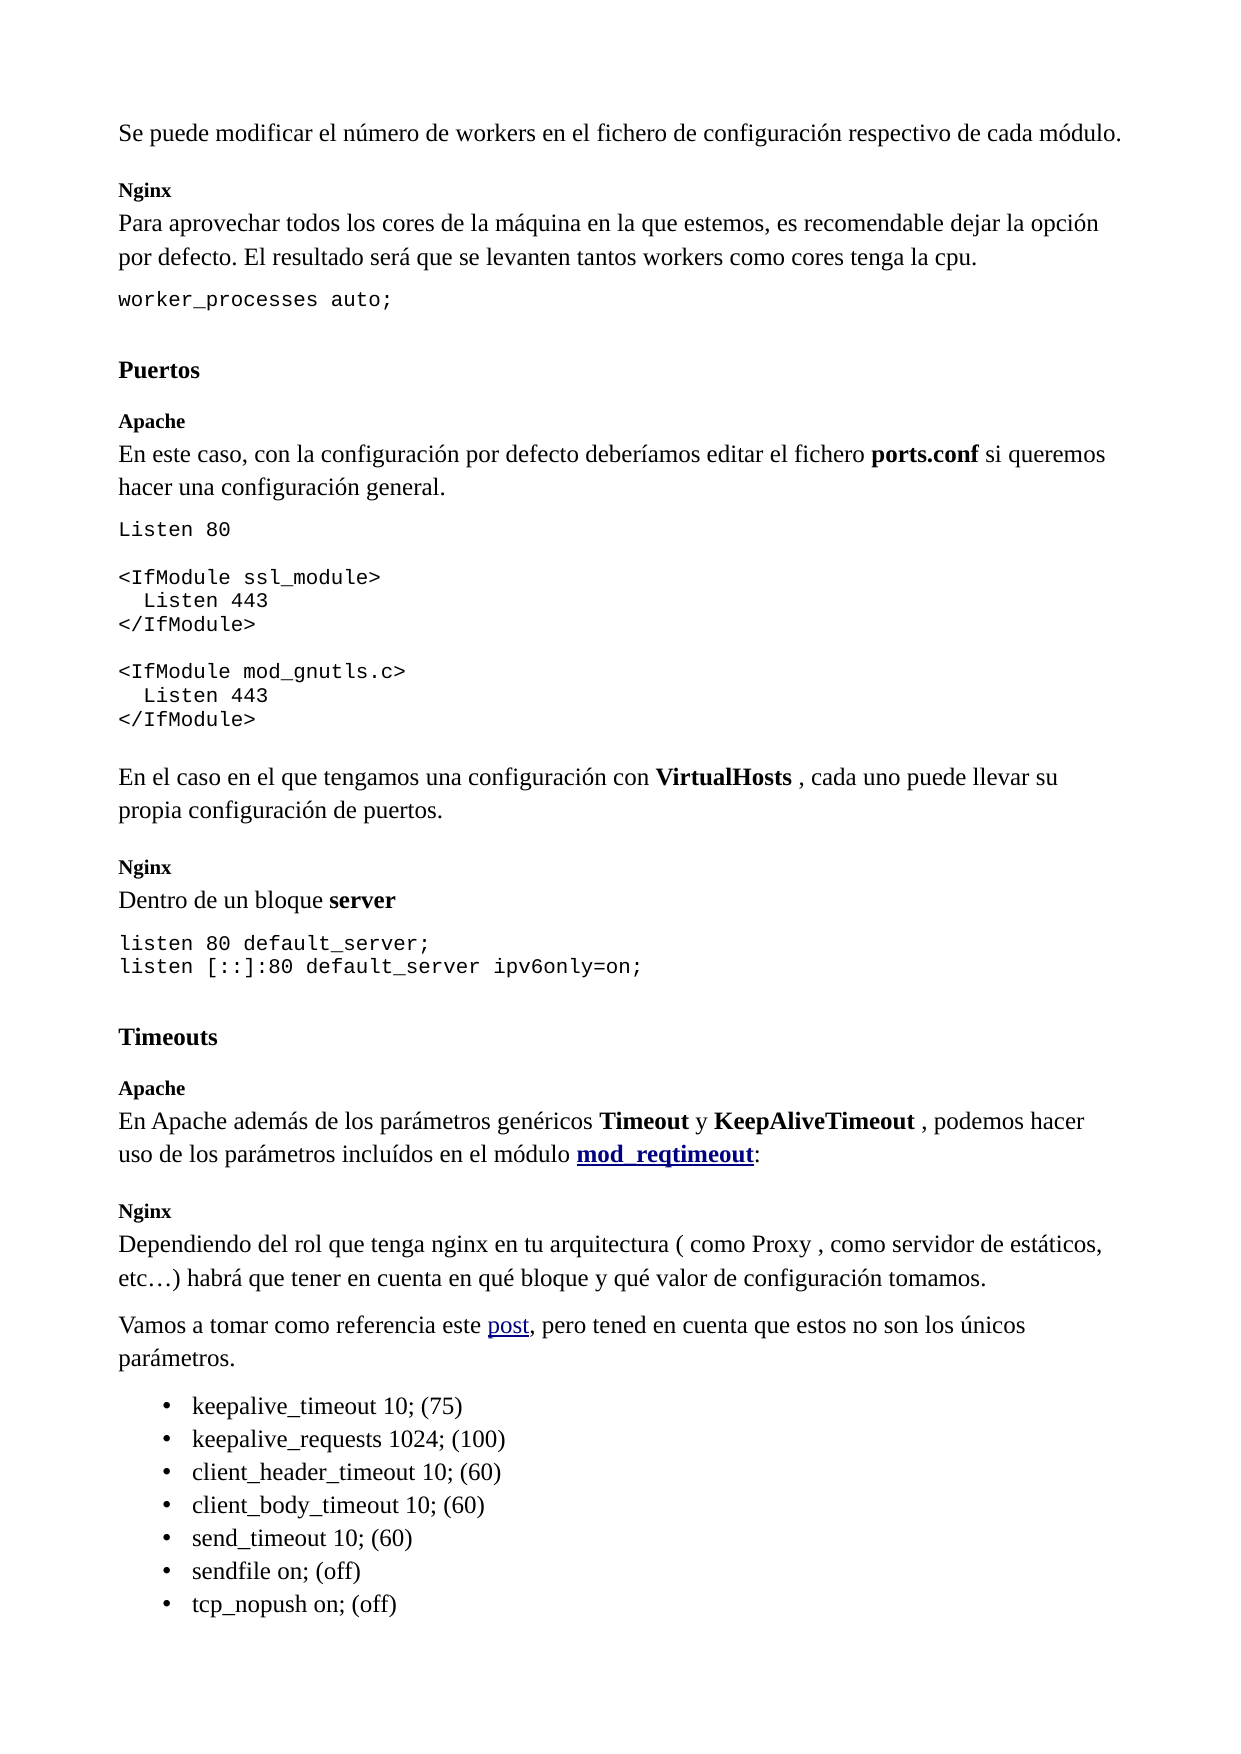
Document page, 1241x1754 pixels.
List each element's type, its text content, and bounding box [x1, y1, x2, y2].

subtitle Nginx [118, 855, 1122, 879]
subtitle Puertos [118, 355, 1122, 383]
text Vamos a tomar como referencia este post, pero tened en cuenta que estos no son los únicos parámetros. [118, 1310, 1122, 1372]
text En el caso en el que tengamos una configuración con VirtualHosts , cada uno puede llevar su propia configuración de puertos. [118, 762, 1122, 823]
text </IfModule> [118, 614, 1122, 638]
subtitle Nginx [118, 1199, 1122, 1223]
subtitle Nginx [118, 178, 1122, 202]
text Para aprovechar todos los cores de la máquina en la que estemos, es recomendable dejar la opción por defecto. El resultado será que se levanten tantos workers como cores tenga la cpu. [118, 208, 1122, 270]
text Dentro de un bloque server [118, 885, 1122, 914]
text Listen 443 [118, 685, 1122, 709]
text En este caso, con la configuración por defecto deberíamos editar el fichero ports.conf si queremos hacer una configuración general. [118, 439, 1122, 501]
subtitle Timeouts [118, 1022, 1122, 1051]
text listen [::]:80 default_server ipv6only=on; [118, 956, 1122, 980]
text worker_processes auto; [118, 289, 1122, 313]
text Listen 443 [118, 590, 1122, 614]
text En Apache además de los parámetros genéricos Timeout y KeepAliveTimeout , podemos hacer uso de los parámetros incluídos en el módulo mod_reqtimeout: [118, 1106, 1122, 1168]
subtitle Apache [118, 408, 1122, 433]
text <IfModule mod_gnutls.c> [118, 661, 1122, 685]
text Se puede modificar el número de workers en el fichero de configuración respectivo de cada módulo. [118, 118, 1122, 147]
text listen 80 default_server; [118, 933, 1122, 956]
list send_timeout 10; (60) [162, 1523, 1122, 1552]
text <IfModule ssl_module> [118, 567, 1122, 590]
list keepalive_timeout 10; (75) [162, 1391, 1122, 1419]
list client_header_timeout 10; (60) [162, 1457, 1122, 1486]
list tcp_nopush on; (off) [162, 1589, 1122, 1618]
list keepalive_requests 1024; (100) [162, 1424, 1122, 1453]
text </IfModule> [118, 709, 1122, 732]
list client_body_timeout 10; (60) [162, 1490, 1122, 1519]
list sendfile on; (off) [162, 1556, 1122, 1585]
text Dependiendo del rol que tenga nginx en tu arquitectura ( como Proxy , como servidor de estáticos, etc…) habrá que tener en cuenta en qué bloque y qué valor de configuración tomamos. [118, 1229, 1122, 1291]
subtitle Apache [118, 1076, 1122, 1100]
text Listen 80 [118, 519, 1122, 543]
